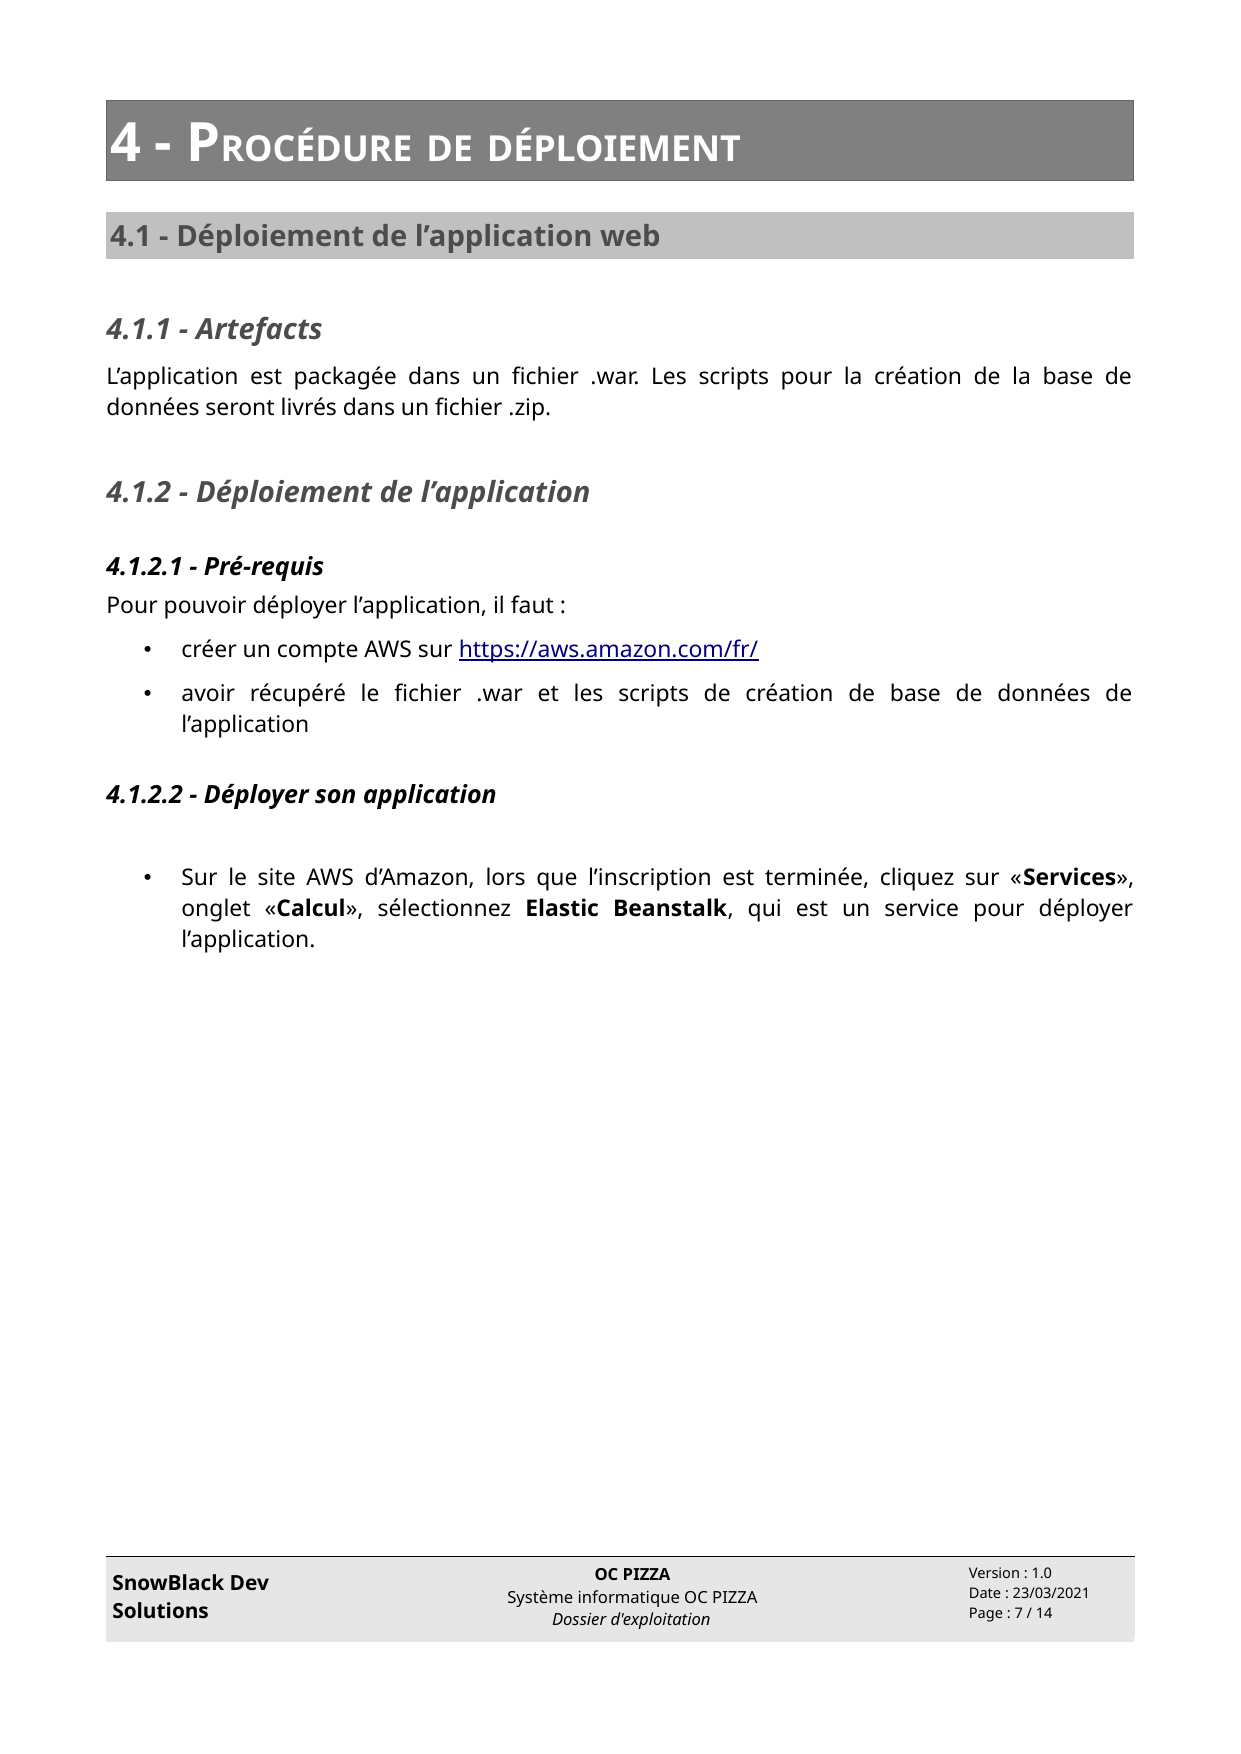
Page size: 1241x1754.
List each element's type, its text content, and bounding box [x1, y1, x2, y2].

list créer un compte AWS sur https://aws.amazon.com/fr/ [144, 633, 1134, 664]
list avoir récupéré le fichier .war et les scripts de création de base de données de l’application [144, 677, 1134, 739]
text L’application est packagée dans un fichier .war. Les scripts pour la création de la base de données seront livrés dans un fichier .zip. [106, 360, 1134, 422]
text Pour pouvoir déployer l’application, il faut : [106, 589, 1134, 620]
subtitle Déployer son application [106, 777, 1134, 811]
subtitle Procédure de déploiement [107, 101, 1133, 180]
subtitle Déploiement de l’application [106, 472, 1134, 511]
list Sur le site AWS d’Amazon, lors que l’inscription est terminée, cliquez sur «Services», onglet «Calcul», sélectionnez Elastic Beanstalk, qui est un service pour déployer l’application. [144, 861, 1134, 954]
subtitle Pré-requis [106, 549, 1134, 583]
subtitle Artefacts [106, 308, 1134, 348]
subtitle Déploiement de l’application web [107, 213, 1133, 258]
